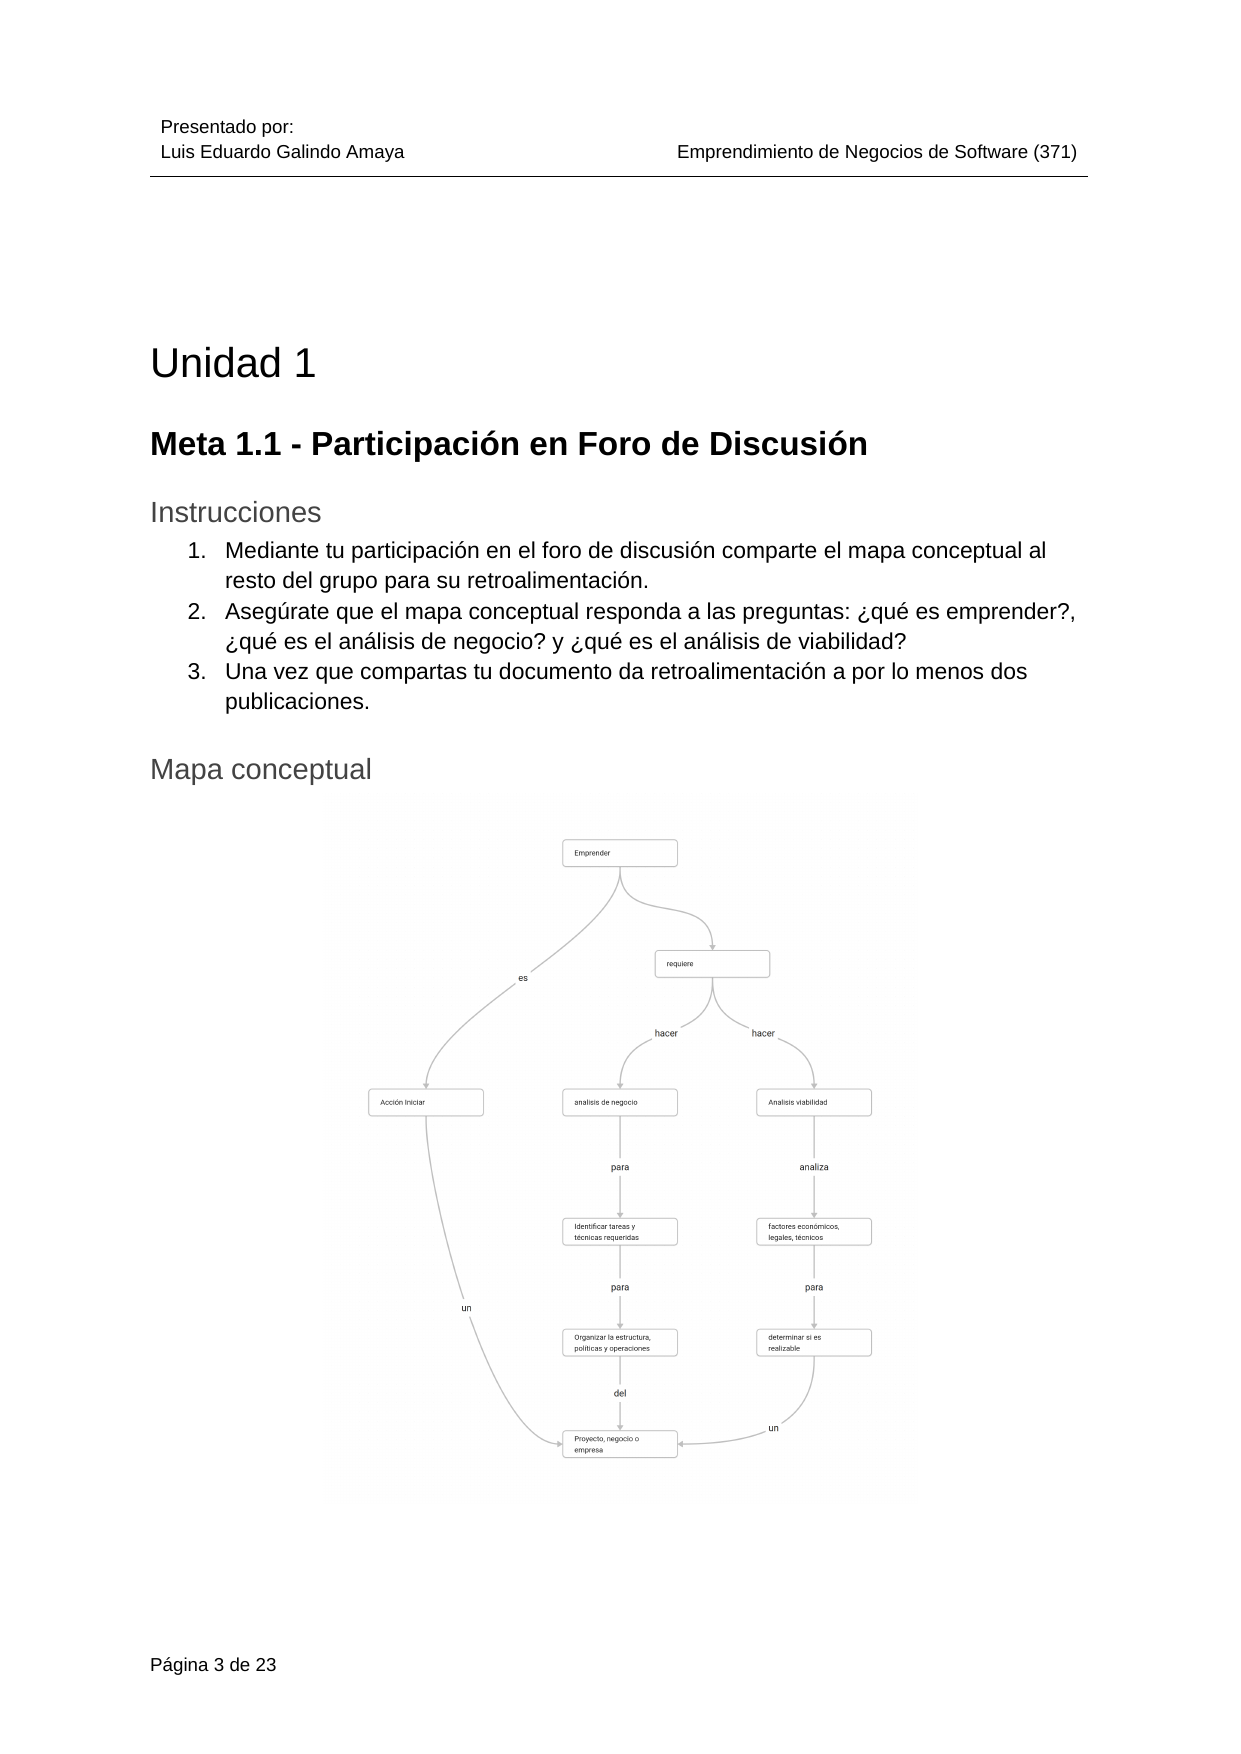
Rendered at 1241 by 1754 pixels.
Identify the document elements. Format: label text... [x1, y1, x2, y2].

subtitle Instrucciones [150, 495, 1090, 529]
picture [322, 793, 918, 1504]
list Asegúrate que el mapa conceptual responda a las preguntas: ¿qué es emprender?, ¿qué es el análisis de negocio? y ¿qué es el análisis de viabilidad? [187, 598, 1090, 654]
list Una vez que compartas tu documento da retroalimentación a por lo menos dos publicaciones. [187, 658, 1090, 714]
subtitle Unidad 1 [150, 338, 1090, 386]
list Mediante tu participación en el foro de discusión comparte el mapa conceptual al resto del grupo para su retroalimentación. [187, 537, 1090, 594]
subtitle Mapa conceptual [150, 752, 1090, 785]
subtitle Meta 1.1 - Participación en Foro de Discusión [150, 423, 1090, 462]
